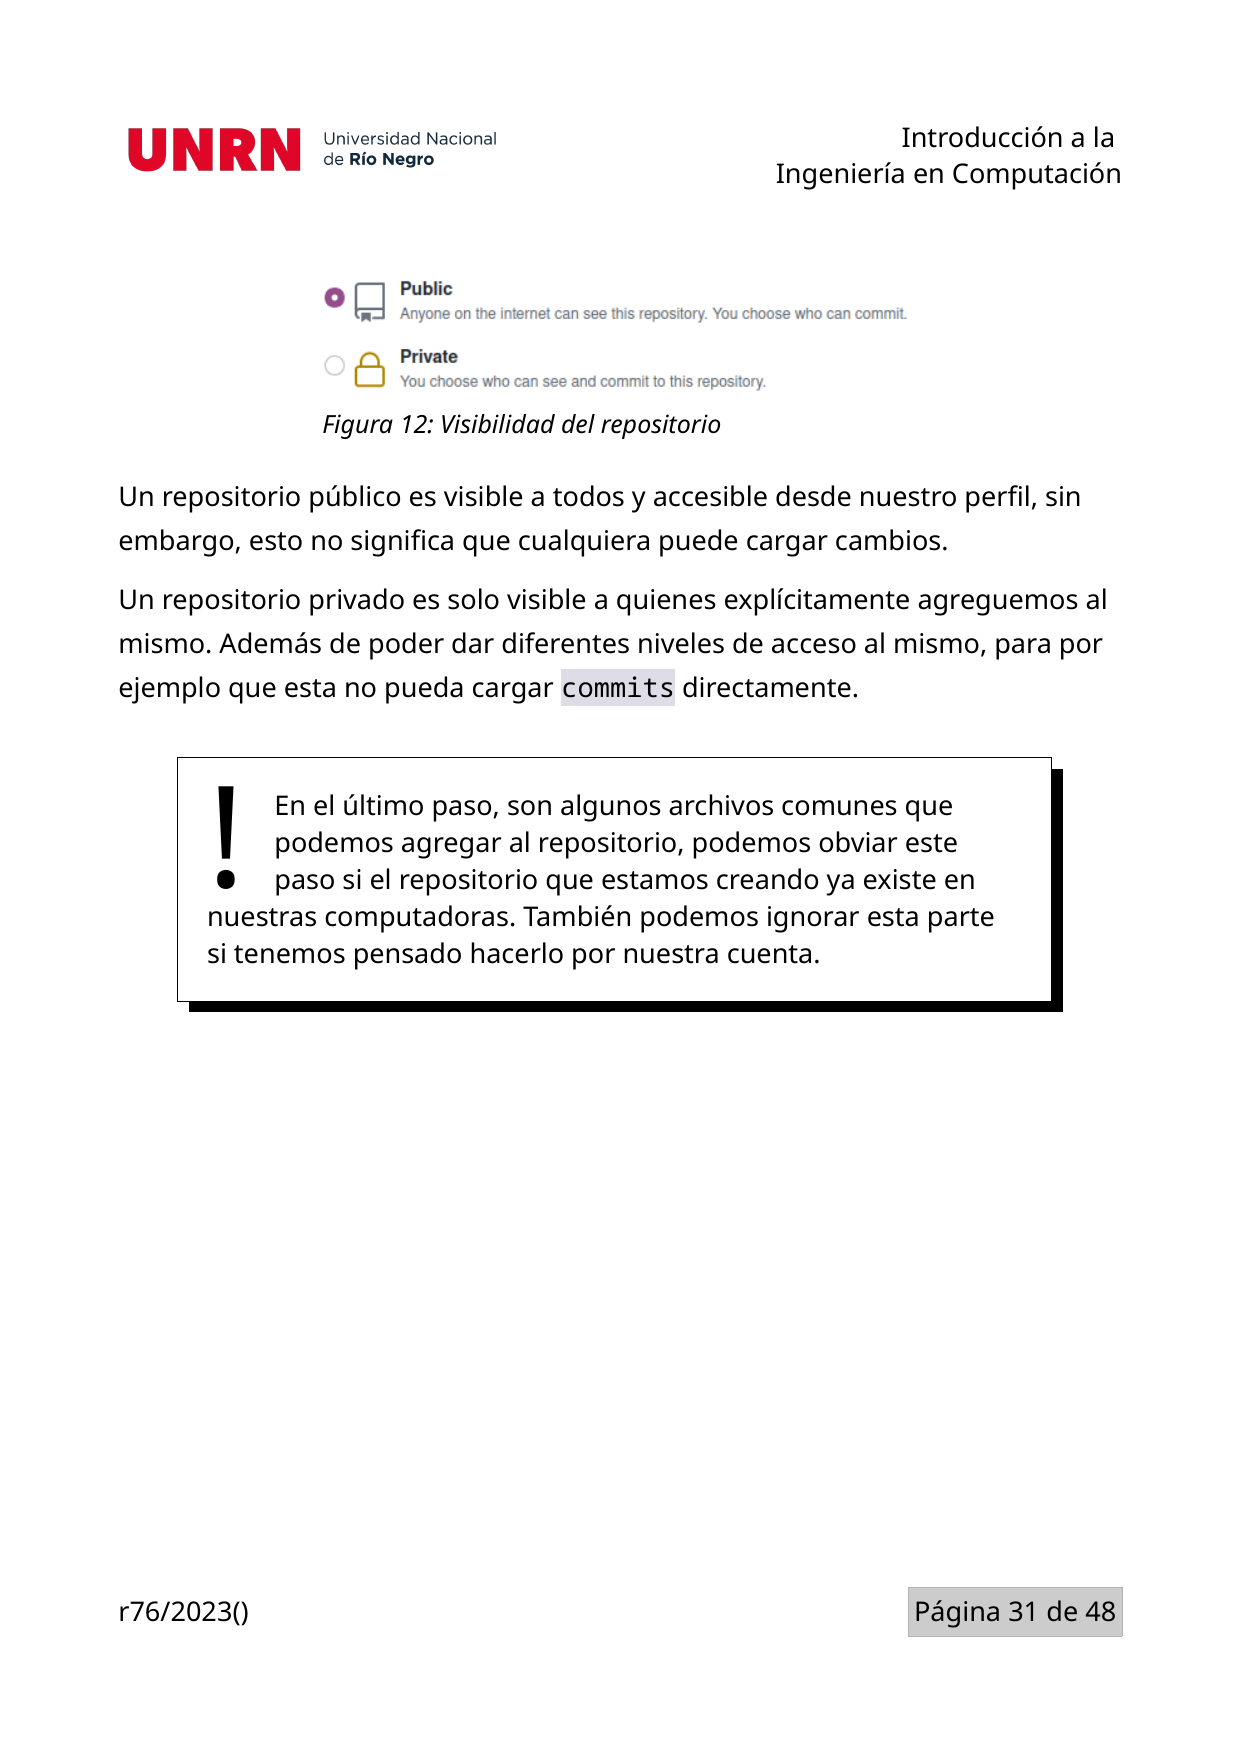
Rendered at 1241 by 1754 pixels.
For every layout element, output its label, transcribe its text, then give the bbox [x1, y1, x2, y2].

text Un repositorio público es visible a todos y accesible desde nuestro perfil, sin embargo, esto no significa que cualquiera puede cargar cambios. [118, 221, 1122, 559]
text Un repositorio privado es solo visible a quienes explícitamente agreguemos al mismo. Además de poder dar diferentes niveles de acceso al mismo, para por ejemplo que esta no pueda cargar commits directamente. [118, 581, 1122, 706]
text Figura 12: Visibilidad del repositorio [322, 407, 918, 441]
text !En el último paso, son algunos archivos comunes que podemos agregar al repositorio, podemos obviar este paso si el repositorio que estamos creando ya existe en nuestras computadoras. También podemos ignorar esta parte si tenemos pensado hacerlo por nuestra cuenta. [178, 758, 1051, 1001]
picture [118, 118, 505, 180]
picture [322, 263, 919, 407]
